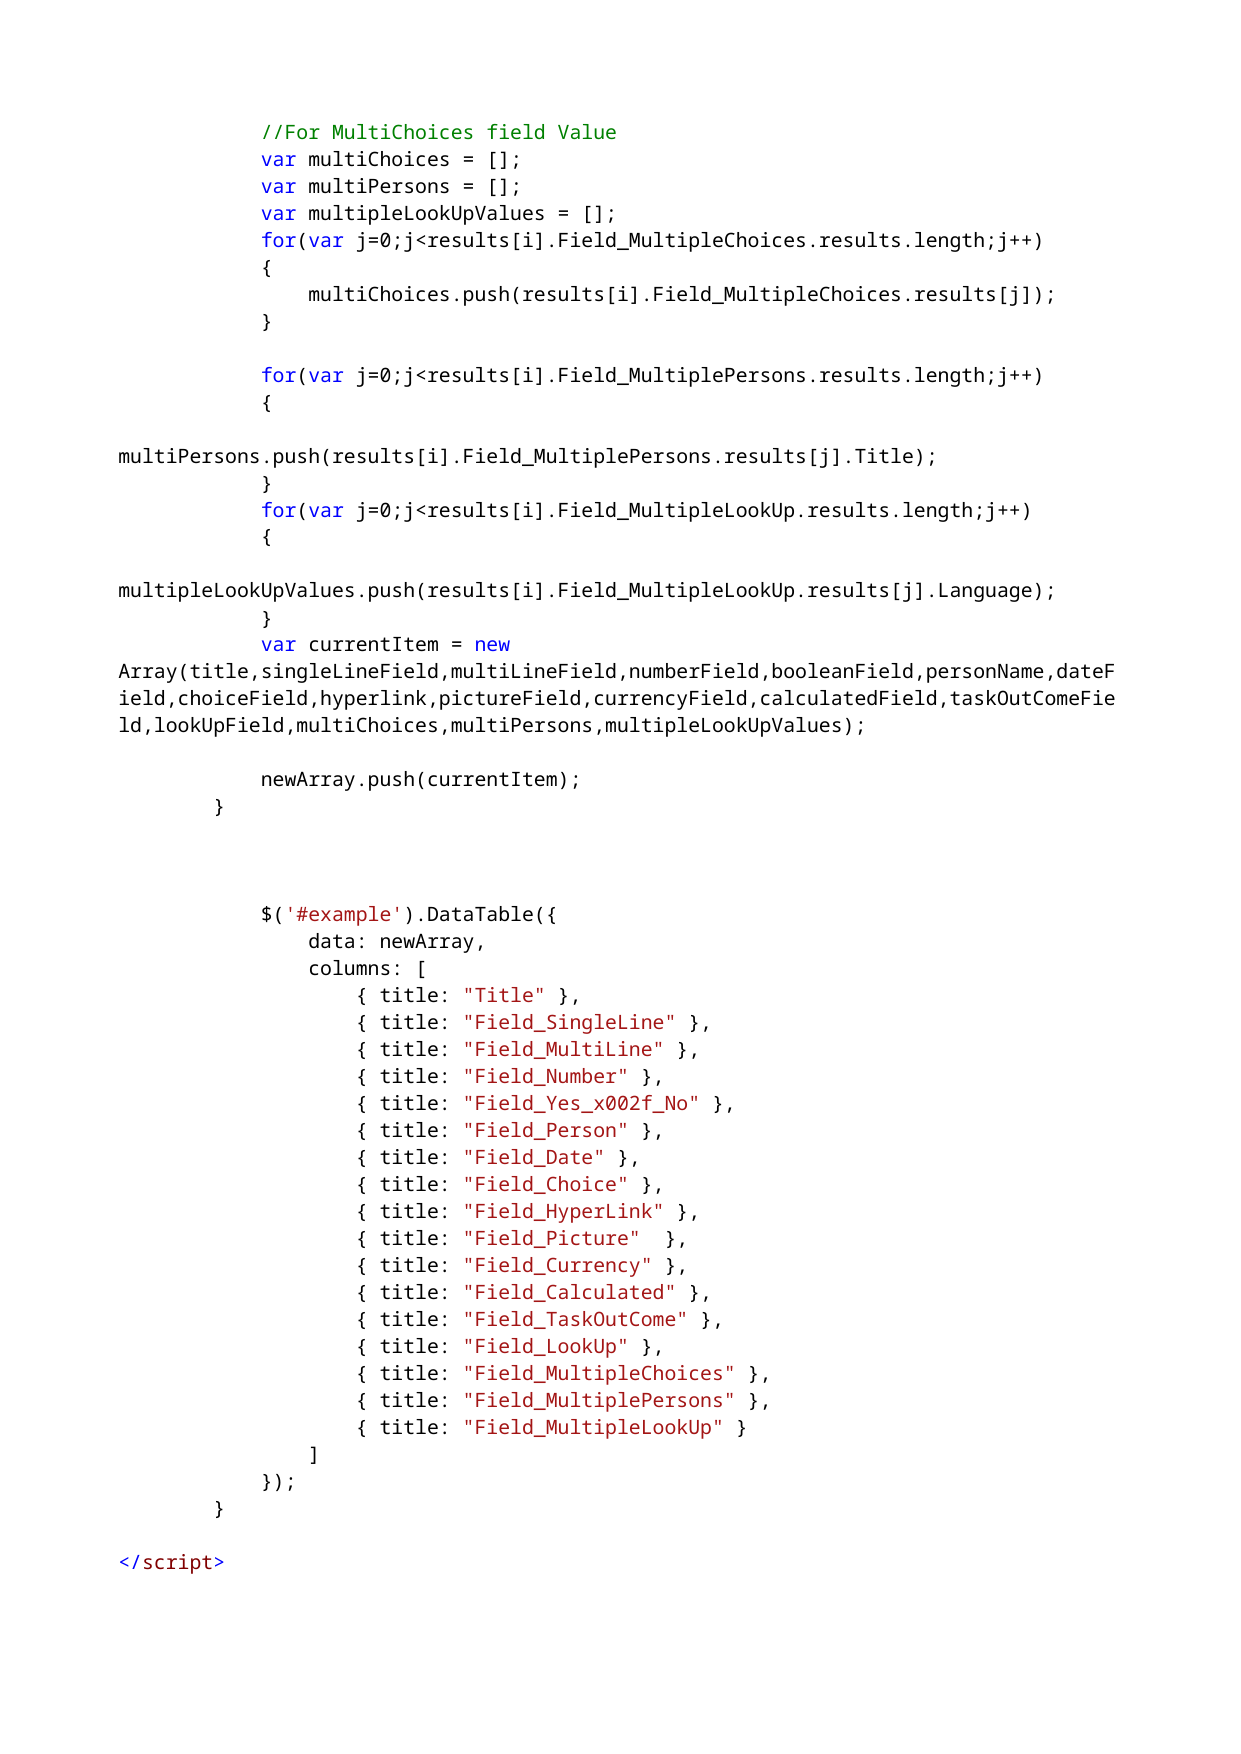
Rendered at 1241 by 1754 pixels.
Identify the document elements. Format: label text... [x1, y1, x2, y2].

text data: newArray, [118, 927, 1122, 954]
text { title: "Field_HyperLink" }, [118, 1197, 1122, 1224]
text { title: "Field_MultipleChoices" }, [118, 1359, 1122, 1386]
text for(var j=0;j<results[i].Field_MultipleChoices.results.length;j++) [118, 226, 1122, 253]
text } [118, 793, 1122, 819]
text for(var j=0;j<results[i].Field_MultipleLookUp.results.length;j++) [118, 496, 1122, 523]
text { title: "Field_Number" }, [118, 1062, 1122, 1089]
text for(var j=0;j<results[i].Field_MultiplePersons.results.length;j++) [118, 361, 1122, 388]
text newArray.push(currentItem); [118, 766, 1122, 793]
text $('#example').DataTable({ [118, 901, 1122, 927]
text { title: "Field_MultiplePersons" }, [118, 1386, 1122, 1413]
text var multiPersons = []; [118, 172, 1122, 199]
text { [118, 253, 1122, 280]
text { title: "Field_TaskOutCome" }, [118, 1305, 1122, 1332]
text multipleLookUpValues.push(results[i].Field_MultipleLookUp.results[j].Language); [118, 550, 1122, 604]
text //For MultiChoices field Value [118, 118, 1122, 145]
text { title: "Field_Yes_x002f_No" }, [118, 1089, 1122, 1116]
text columns: [ [118, 954, 1122, 981]
text { title: "Field_SingleLine" }, [118, 1008, 1122, 1035]
text } [118, 1494, 1122, 1521]
text { title: "Field_Choice" }, [118, 1170, 1122, 1197]
text } [118, 307, 1122, 334]
text }); [118, 1467, 1122, 1494]
text var multipleLookUpValues = []; [118, 199, 1122, 226]
text { title: "Field_Picture" }, [118, 1224, 1122, 1251]
text { title: "Field_LookUp" }, [118, 1332, 1122, 1359]
text { title: "Field_Calculated" }, [118, 1278, 1122, 1305]
text var multiChoices = []; [118, 145, 1122, 172]
text } [118, 604, 1122, 631]
text { title: "Field_Currency" }, [118, 1251, 1122, 1278]
text { title: "Field_MultiLine" }, [118, 1035, 1122, 1062]
text { title: "Field_Date" }, [118, 1143, 1122, 1170]
text { title: "Title" }, [118, 981, 1122, 1008]
text { [118, 388, 1122, 415]
text ] [118, 1440, 1122, 1467]
text var currentItem = new Array(title,singleLineField,multiLineField,numberField,booleanField,personName,dateField,choiceField,hyperlink,pictureField,currencyField,calculatedField,taskOutComeField,lookUpField,multiChoices,multiPersons,multipleLookUpValues); [118, 631, 1122, 739]
text multiChoices.push(results[i].Field_MultipleChoices.results[j]); [118, 280, 1122, 307]
text </script> [118, 1548, 1122, 1575]
text { [118, 523, 1122, 550]
text { title: "Field_Person" }, [118, 1116, 1122, 1143]
text } [118, 469, 1122, 496]
text multiPersons.push(results[i].Field_MultiplePersons.results[j].Title); [118, 415, 1122, 469]
text { title: "Field_MultipleLookUp" } [118, 1413, 1122, 1440]
